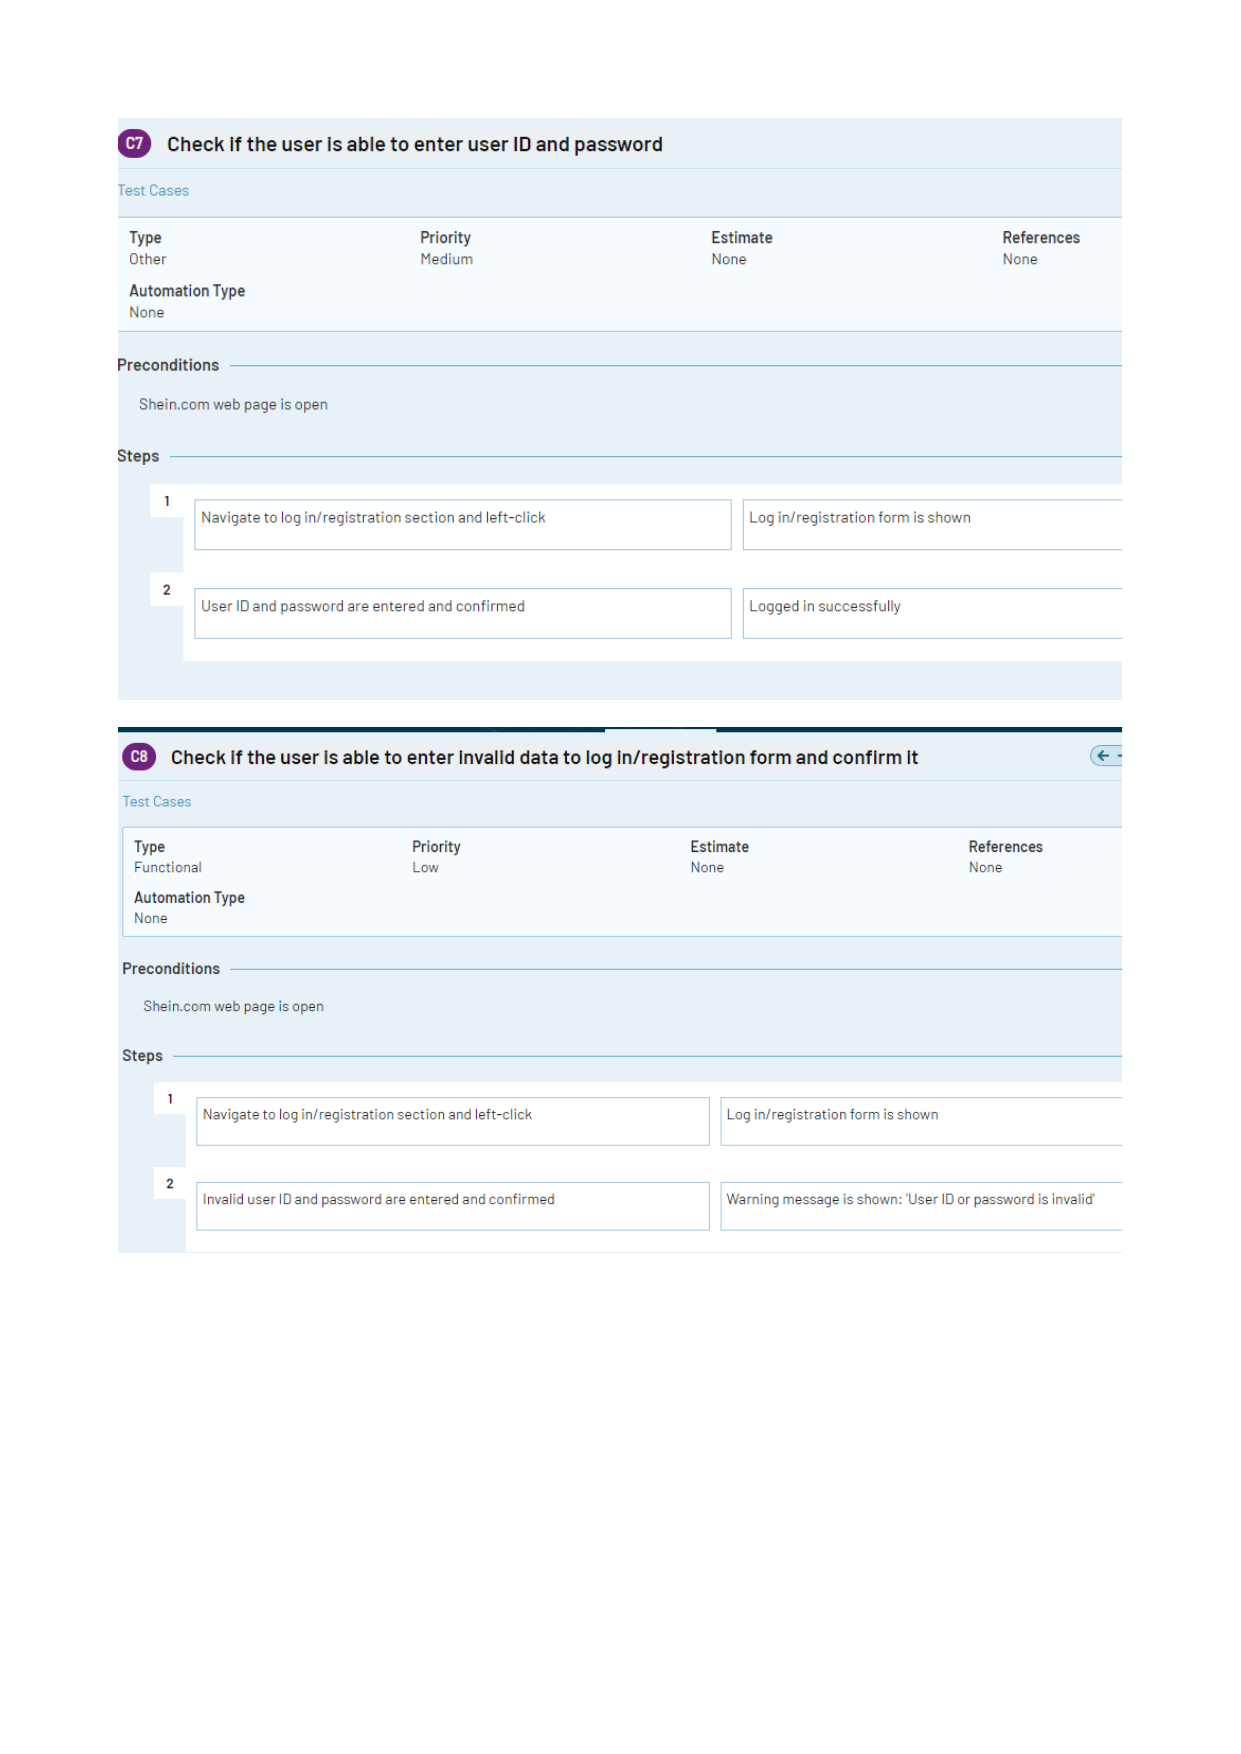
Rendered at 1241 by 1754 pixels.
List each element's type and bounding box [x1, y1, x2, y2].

picture [118, 118, 1123, 700]
picture [118, 730, 1123, 1253]
